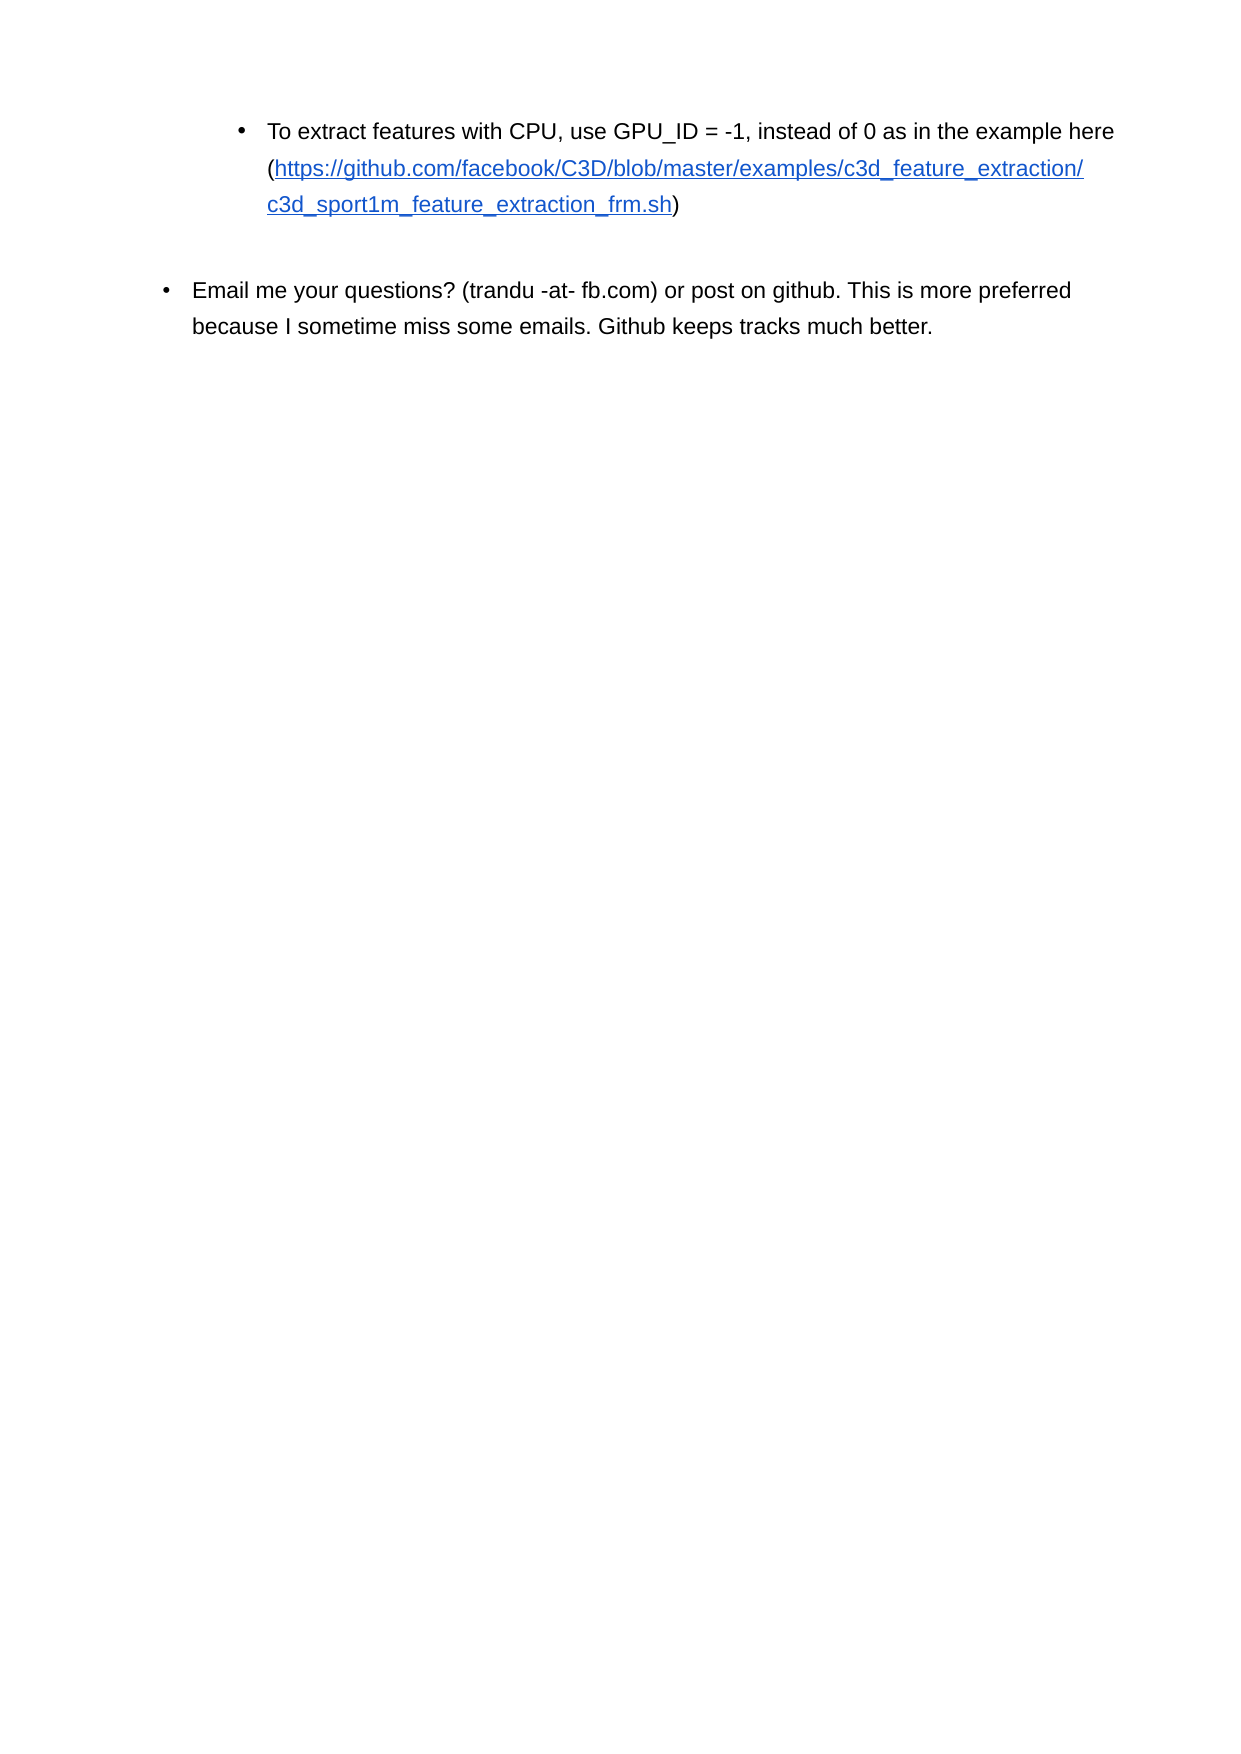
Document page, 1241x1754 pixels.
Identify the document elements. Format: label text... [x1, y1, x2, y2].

list To extract features with CPU, use GPU_ID = -1, instead of 0 as in the example here (https://github.com/facebook/C3D/blob/master/examples/c3d_feature_extraction/c3d_sport1m_feature_extraction_frm.sh) [237, 118, 1122, 218]
list Email me your questions? (trandu -at- fb.com) or post on github. This is more preferred because I sometime miss some emails. Github keeps tracks much better. [162, 277, 1122, 339]
